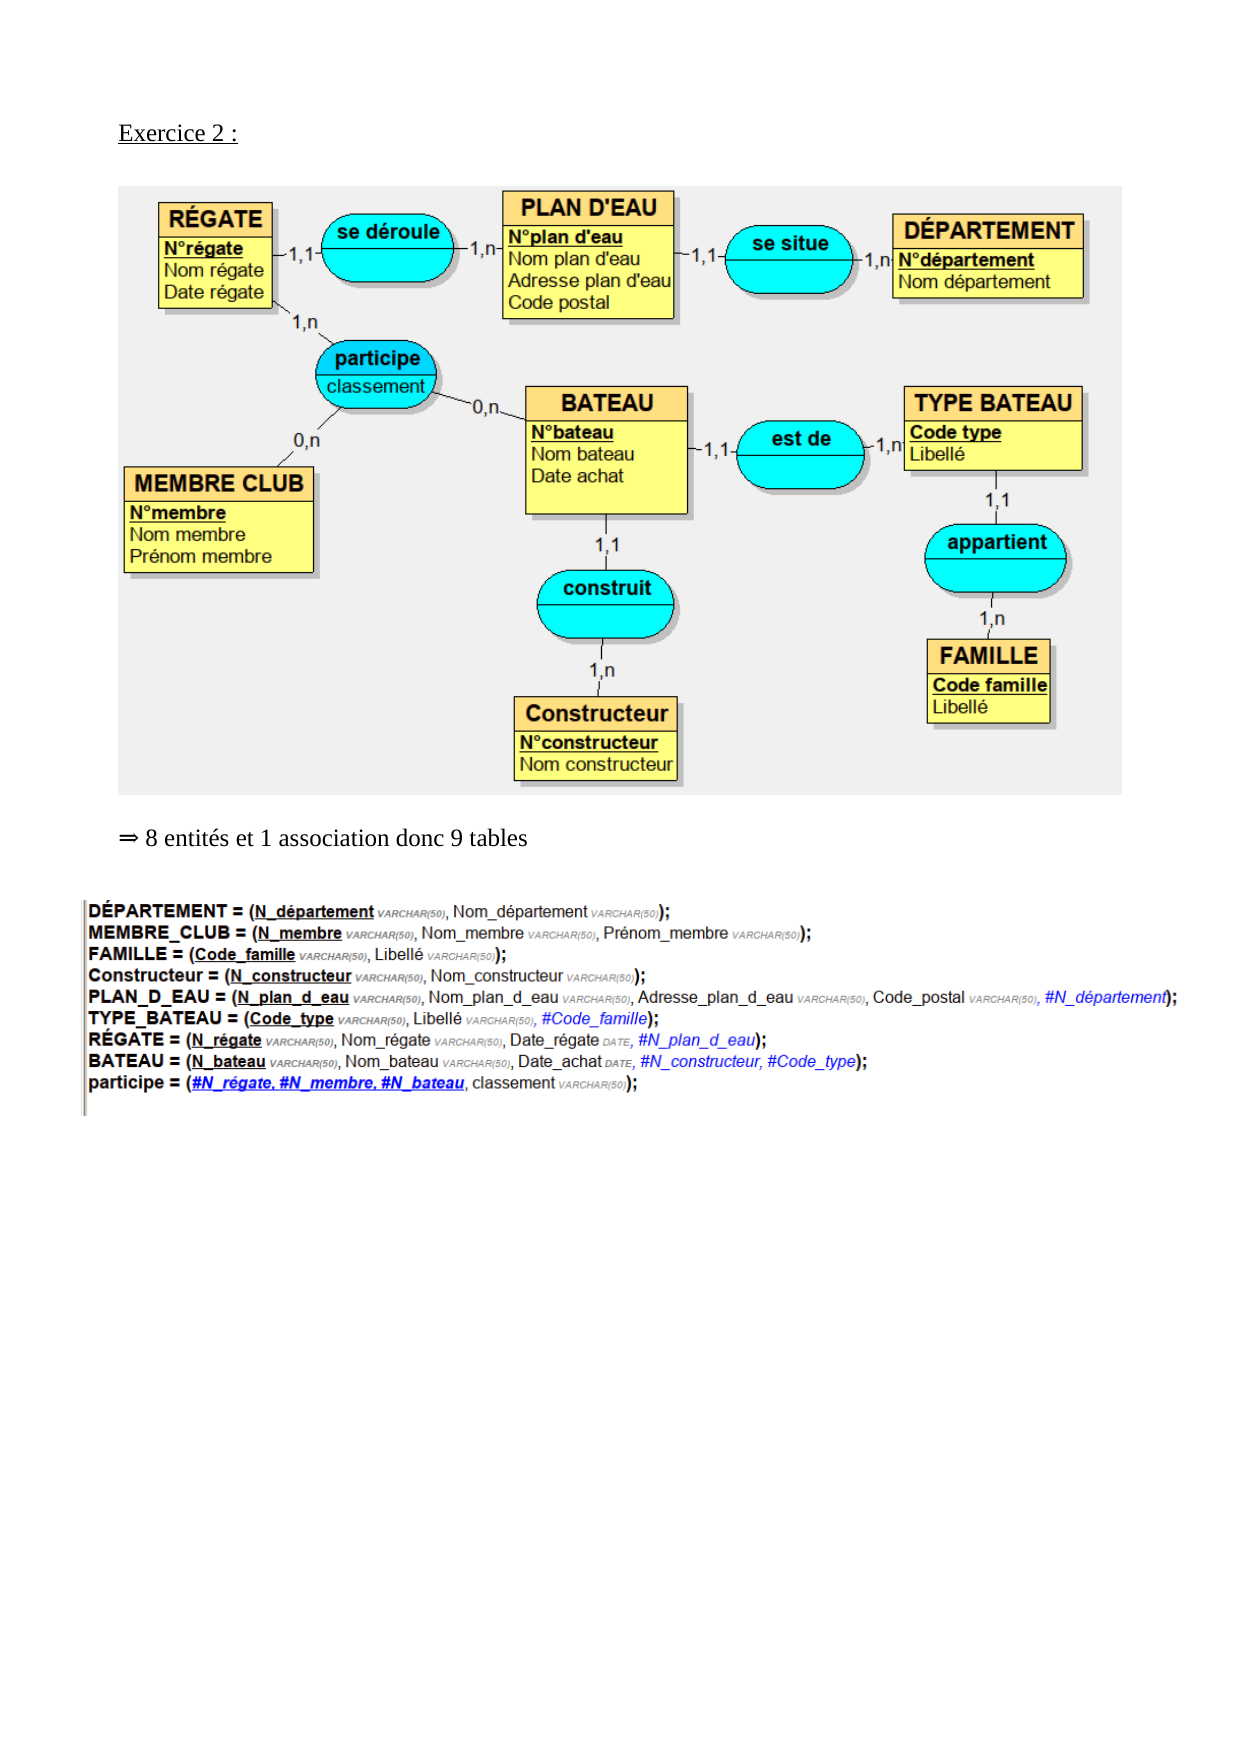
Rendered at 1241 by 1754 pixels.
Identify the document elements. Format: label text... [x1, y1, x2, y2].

picture [118, 186, 1123, 795]
picture [81, 900, 1194, 1116]
text Exercice 2 : [118, 118, 1122, 147]
text ⇒ 8 entités et 1 association donc 9 tables [118, 823, 1122, 852]
